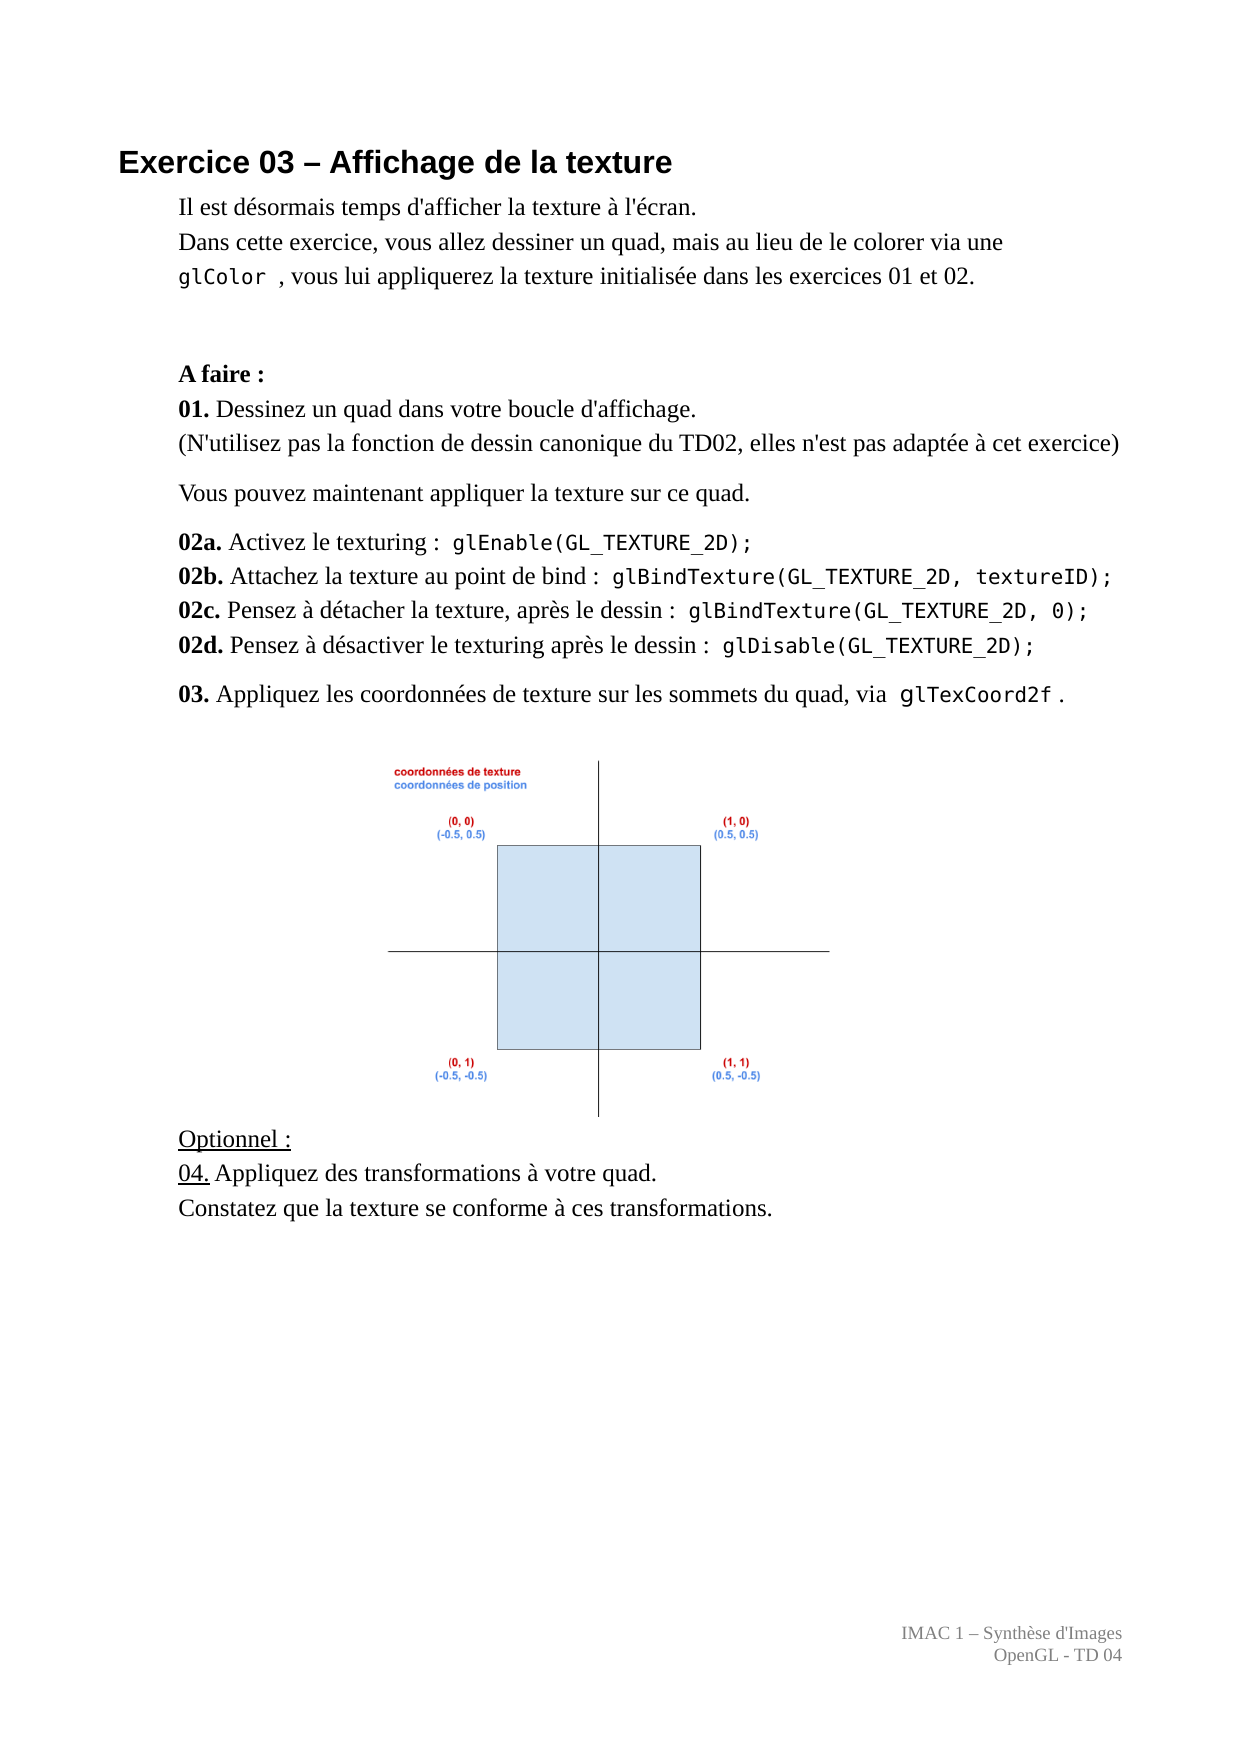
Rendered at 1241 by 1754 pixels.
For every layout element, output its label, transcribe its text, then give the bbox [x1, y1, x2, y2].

text Optionnel : 04. Appliquez des transformations à votre quad. Constatez que la texture se conforme à ces transformations. [178, 777, 1122, 1222]
text Vous pouvez maintenant appliquer la texture sur ce quad. [178, 478, 1122, 506]
subtitle Exercice 03 – Affichage de la texture [118, 143, 1122, 180]
text Il est désormais temps d'afficher la texture à l'écran. Dans cette exercice, vous allez dessiner un quad, mais au lieu de le colorer via une glColor , vous lui appliquerez la texture initialisée dans les exercices 01 et 02. [178, 192, 1122, 290]
text 02a. Activez le texturing : glEnable(GL_TEXTURE_2D); 02b. Attachez la texture au point de bind : glBindTexture(GL_TEXTURE_2D, textureID); 02c. Pensez à détacher la texture, après le dessin : glBindTexture(GL_TEXTURE_2D, 0); 02d. Pensez à désactiver le texturing après le dessin : glDisable(GL_TEXTURE_2D); [178, 527, 1122, 659]
picture [387, 760, 831, 1119]
text A faire : 01. Dessinez un quad dans votre boucle d'affichage. (N'utilisez pas la fonction de dessin canonique du TD02, elles n'est pas adaptée à cet exercice) [178, 359, 1122, 457]
text 03. Appliquez les coordonnées de texture sur les sommets du quad, via glTexCoord2f . [178, 679, 1122, 708]
